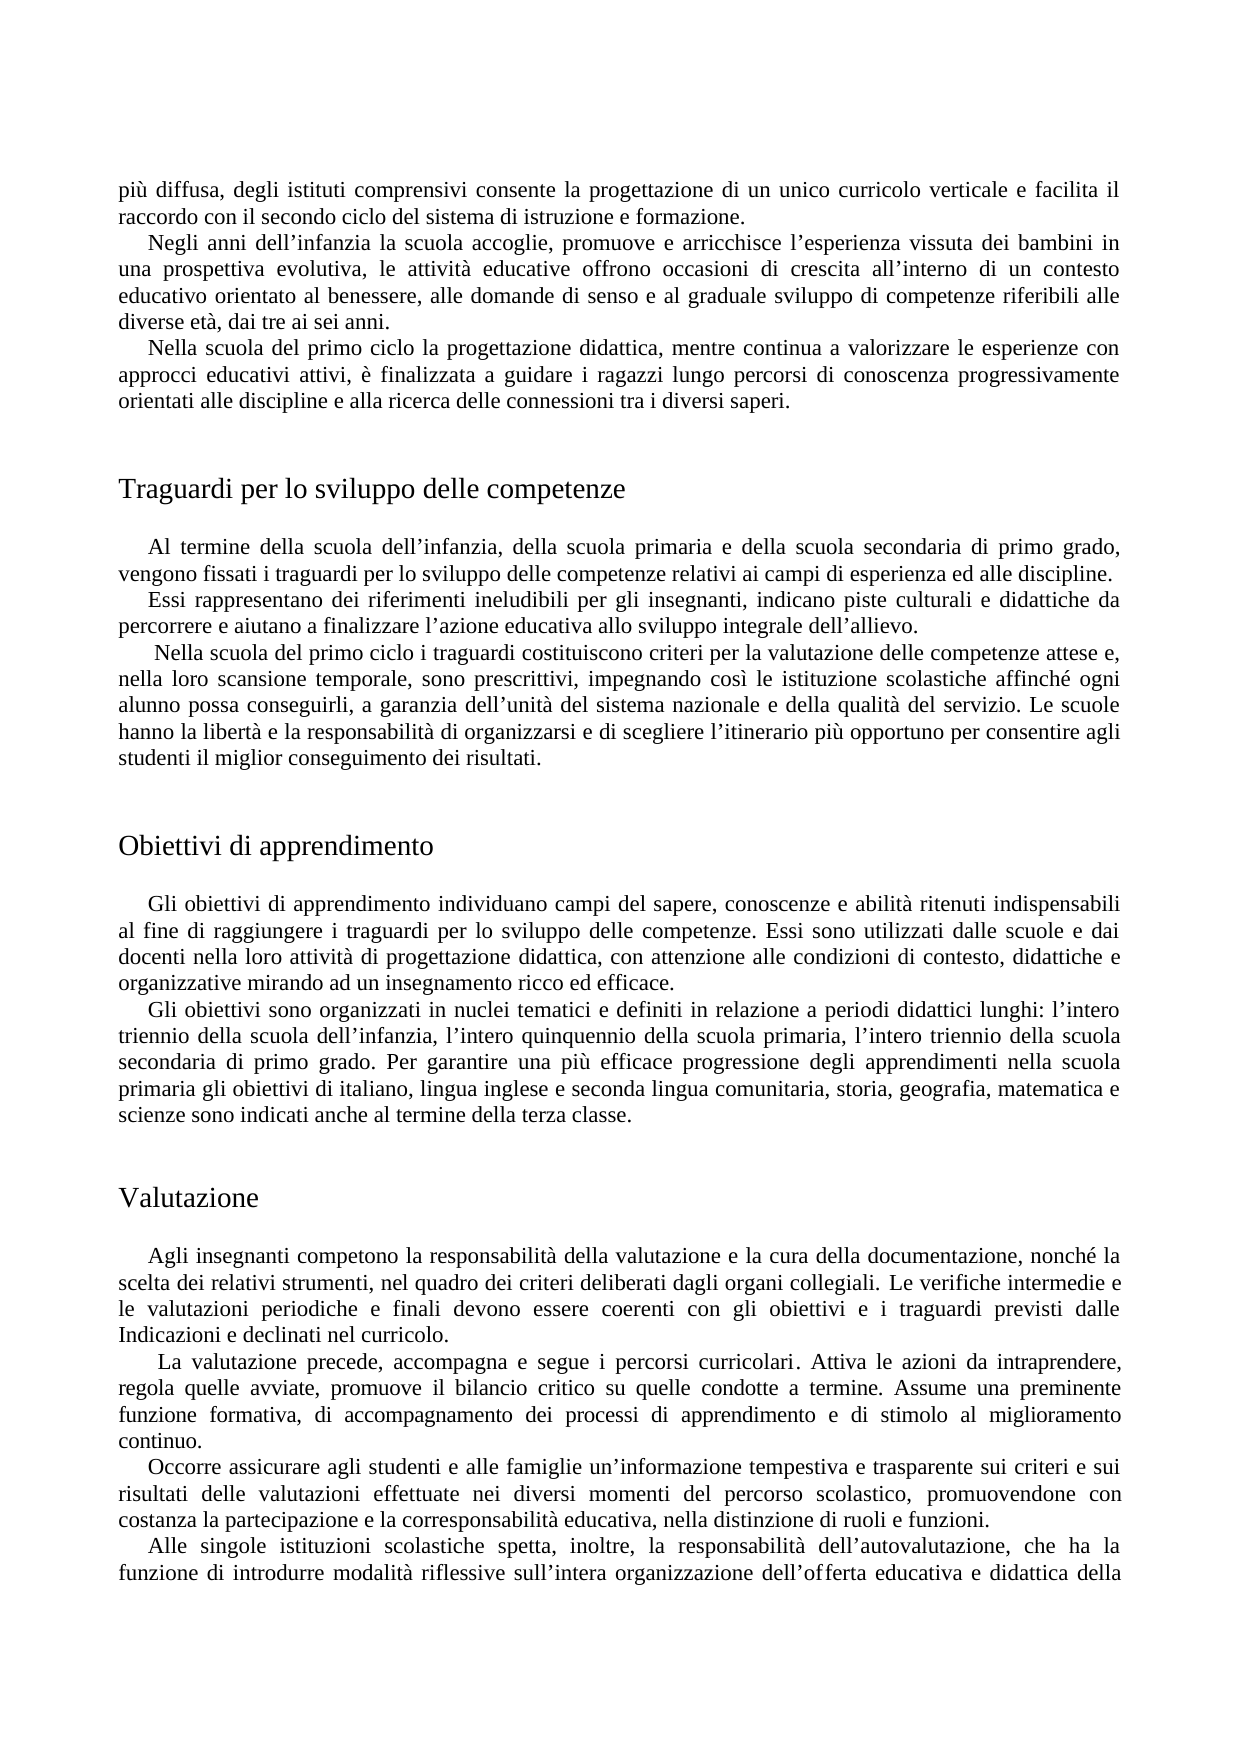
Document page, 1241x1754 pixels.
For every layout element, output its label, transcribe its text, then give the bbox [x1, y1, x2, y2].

text Alle singole istituzioni scolastiche spetta, inoltre, la responsabilità dell’autovalutazione, che ha la funzione di introdurre modalità riflessive sull’intera organizzazione dell’of­ferta educativa e didattica della [118, 1532, 1122, 1585]
text Nella scuola del primo ciclo i traguardi costituiscono criteri per la valutazione delle competenze attese e, nella loro scansione temporale, sono prescrittivi, impegnando così le istituzione scolastiche affinché ogni alunno possa conseguirli, a garanzia dell’unità del sistema nazionale e della qualità del servizio. Le scuole hanno la libertà e la responsabilità di organizzarsi e di scegliere l’itinerario più opportuno per consentire agli studenti il miglior conseguimento dei risultati. [118, 639, 1122, 771]
text Gli obiettivi di apprendimento individuano campi del sapere, conoscenze e abilità ritenuti indispensabili al fine di raggiungere i traguardi per lo sviluppo delle competenze. Essi sono utilizzati dalle scuole e dai docenti nella loro attività di progettazione didattica, con attenzione alle condizioni di contesto, didattiche e organizzative mirando ad un insegnamento ricco ed efficace. [118, 890, 1122, 996]
text più diffusa, degli istituti comprensivi consente la progettazione di un unico curricolo verticale e facilita il raccordo con il secondo ciclo del sistema di istruzione e formazione. [118, 176, 1122, 229]
text Nella scuola del primo ciclo la progettazione didattica, mentre continua a valorizzare le esperienze con approcci educativi attivi, è finalizzata a guidare i ragazzi lungo percorsi di conoscenza progressivamente orientati alle discipline e alla ricerca delle connessioni tra i diversi saperi. [118, 334, 1122, 413]
text La valutazione precede, accompagna e segue i percorsi curricolari. Attiva le azioni da intraprendere, regola quelle avviate, promuove il bilancio critico su quelle condotte a termine. Assume una preminente funzione formativa, di accompagnamento dei processi di apprendimento e di stimolo al miglioramento continuo. [118, 1348, 1122, 1453]
text Occorre assicurare agli studenti e alle famiglie un’informazione tempestiva e trasparente sui criteri e sui risultati delle valutazioni effettuate nei diversi momenti del percorso scolastico, promuovendone con costanza la partecipazione e la corresponsabilità educativa, nella distinzione di ruoli e funzioni. [118, 1453, 1122, 1532]
text Al termine della scuola dell’infanzia, della scuola primaria e della scuola secondaria di primo grado, vengono fissati i traguardi per lo sviluppo delle competenze relativi ai campi di esperienza ed alle discipline. [118, 533, 1122, 586]
subtitle Traguardi per lo sviluppo delle competenze [118, 471, 1122, 504]
subtitle Valutazione [118, 1180, 1122, 1214]
text Negli anni dell’infanzia la scuola accoglie, promuove e arricchisce l’esperienza vissuta dei bambini in una prospettiva evolutiva, le attività educative offrono occasioni di crescita all’interno di un contesto educativo orientato al benessere, alle domande di senso e al graduale sviluppo di competenze riferibili alle diverse età, dai tre ai sei anni. [118, 229, 1122, 334]
subtitle Obiettivi di apprendimento [118, 828, 1122, 862]
text Essi rappresentano dei riferimenti ineludibili per gli insegnanti, indicano piste culturali e didattiche da percorrere e aiutano a finalizzare l’azione educativa allo sviluppo integrale dell’allievo. [118, 586, 1122, 639]
text Gli obiettivi sono organizzati in nuclei tematici e definiti in relazione a periodi didattici lunghi: l’intero triennio della scuola dell’infanzia, l’intero quinquennio della scuola primaria, l’intero triennio della scuola secondaria di primo grado. Per garantire una più efficace progressione degli apprendimenti nella scuola primaria gli obiettivi di italiano, lingua inglese e seconda lingua comunitaria, storia, geografia, matematica e scienze sono indicati anche al termine della terza classe. [118, 996, 1122, 1127]
text Agli insegnanti competono la responsabilità della valutazione e la cura della documentazione, nonché la scelta dei relativi strumenti, nel quadro dei criteri deliberati dagli organi collegiali. Le verifiche intermedie e le valutazioni periodiche e finali devono essere coerenti con gli obiettivi e i traguardi previsti dalle Indicazioni e declinati nel curricolo. [118, 1242, 1122, 1348]
